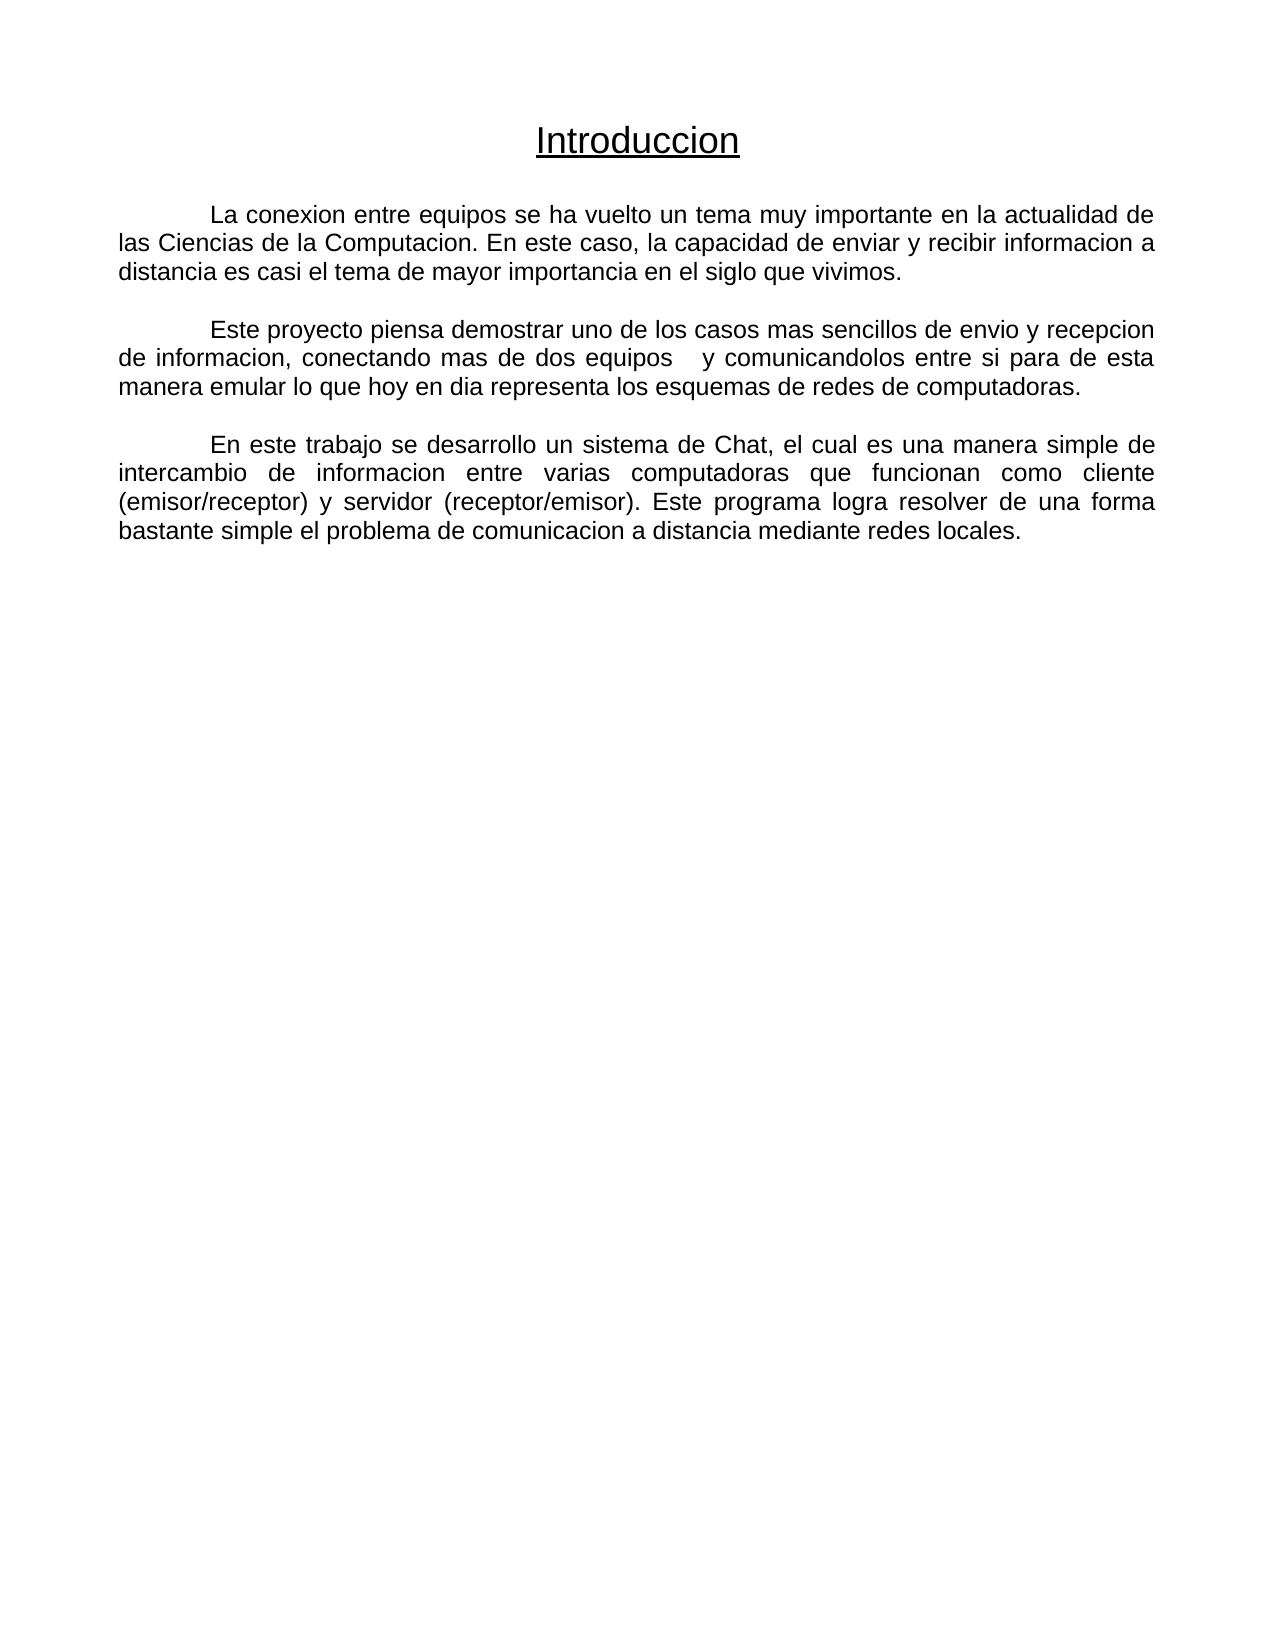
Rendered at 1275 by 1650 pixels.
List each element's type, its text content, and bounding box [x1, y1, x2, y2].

text Introduccion [118, 118, 1157, 161]
text En este trabajo se desarrollo un sistema de Chat, el cual es una manera simple de intercambio de informacion entre varias computadoras que funcionan como cliente (emisor/receptor) y servidor (receptor/emisor). Este programa logra resolver de una forma bastante simple el problema de comunicacion a distancia mediante redes locales. [118, 430, 1157, 545]
text Este proyecto piensa demostrar uno de los casos mas sencillos de envio y recepcion de informacion, conectando mas de dos equipos y comunicandolos entre si para de esta manera emular lo que hoy en dia representa los esquemas de redes de computadoras. [118, 315, 1157, 401]
text La conexion entre equipos se ha vuelto un tema muy importante en la actualidad de las Ciencias de la Computacion. En este caso, la capacidad de enviar y recibir informacion a distancia es casi el tema de mayor importancia en el siglo que vivimos. [118, 200, 1157, 286]
